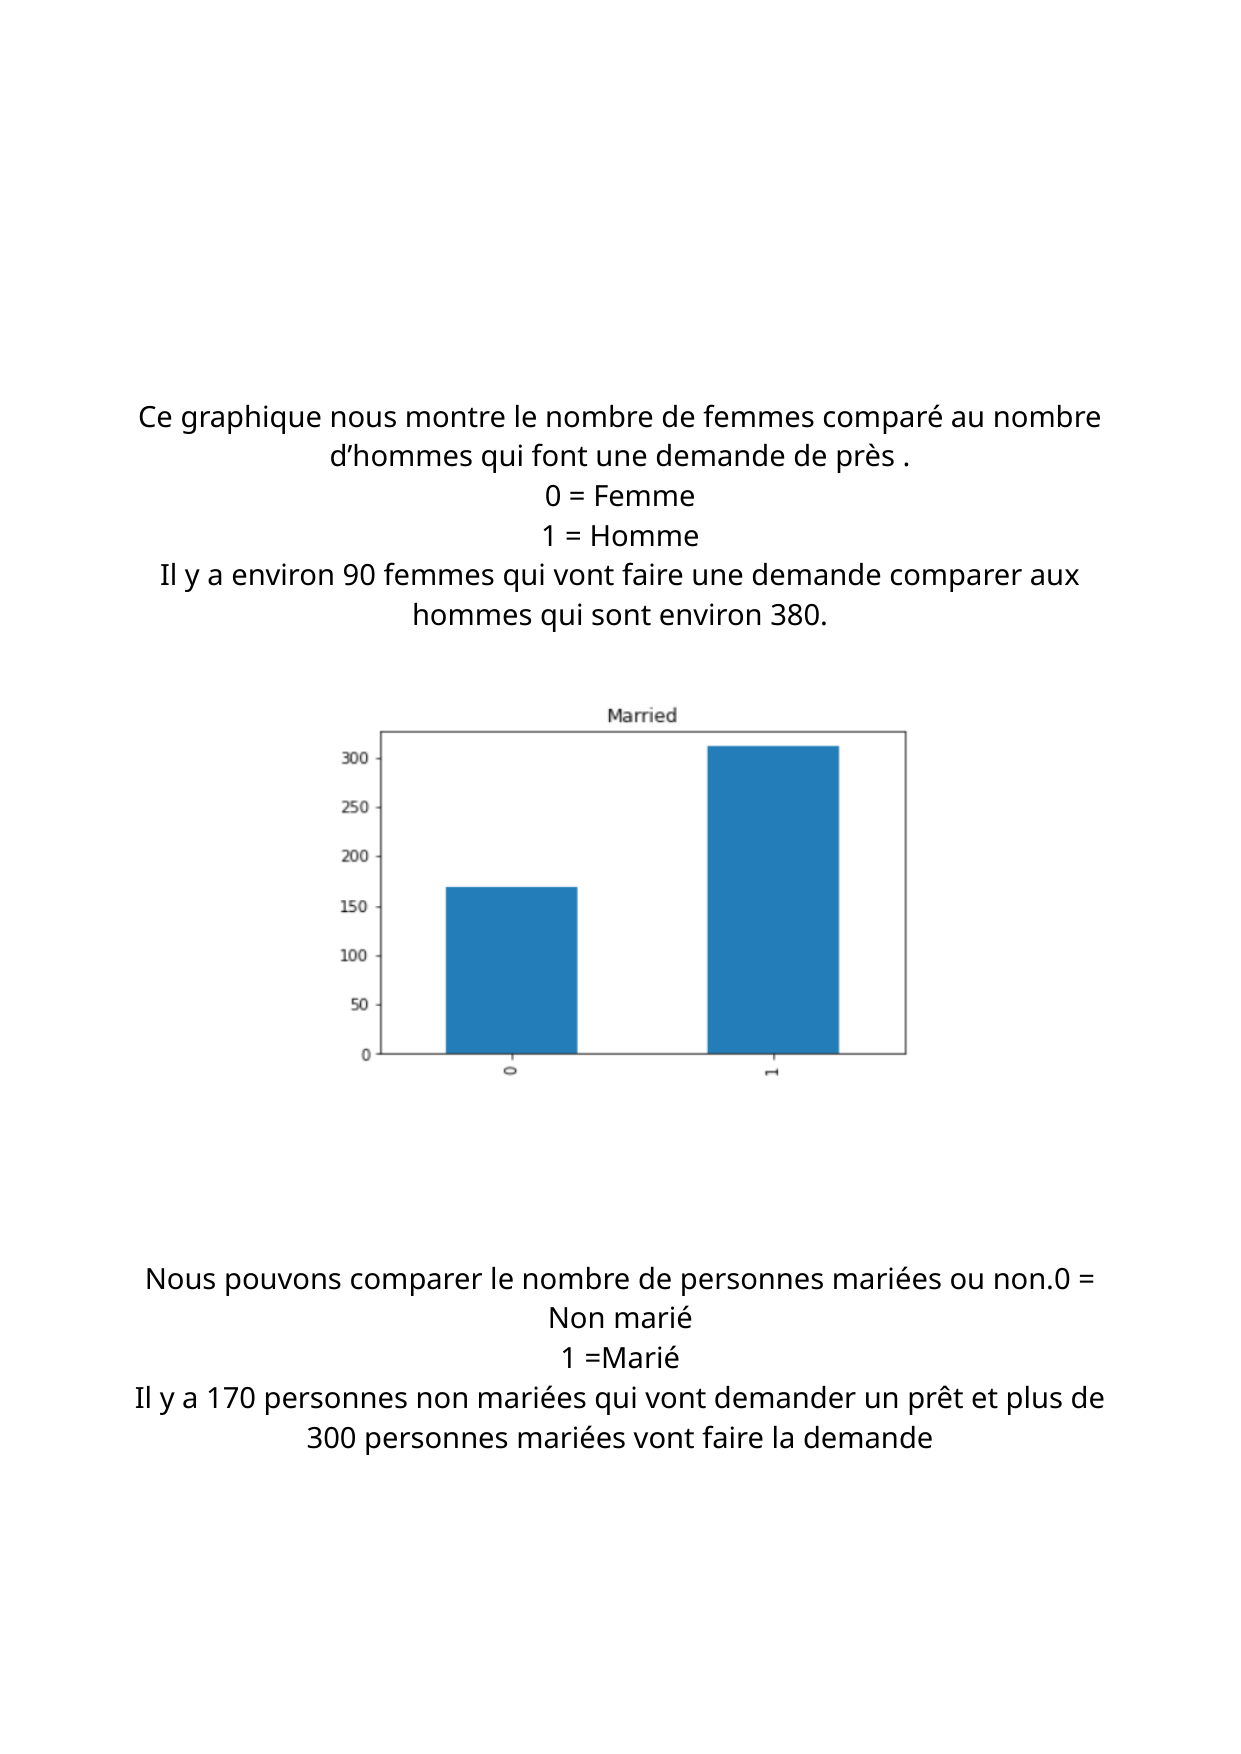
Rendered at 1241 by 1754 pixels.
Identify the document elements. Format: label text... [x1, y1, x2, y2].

text 1 =Marié [118, 1337, 1122, 1377]
text Il y a 170 personnes non mariées qui vont demander un prêt et plus de 300 personnes mariées vont faire la demande [118, 1377, 1122, 1457]
text 0 = Femme [118, 475, 1122, 515]
text Ce graphique nous montre le nombre de femmes comparé au nombre d’hommes qui font une demande de près . [118, 396, 1122, 475]
text 1 = Homme [118, 515, 1122, 555]
text Il y a environ 90 femmes qui vont faire une demande comparer aux hommes qui sont environ 380. [118, 555, 1122, 634]
text Nous pouvons comparer le nombre de personnes mariées ou non.0 = Non marié [118, 1258, 1122, 1337]
